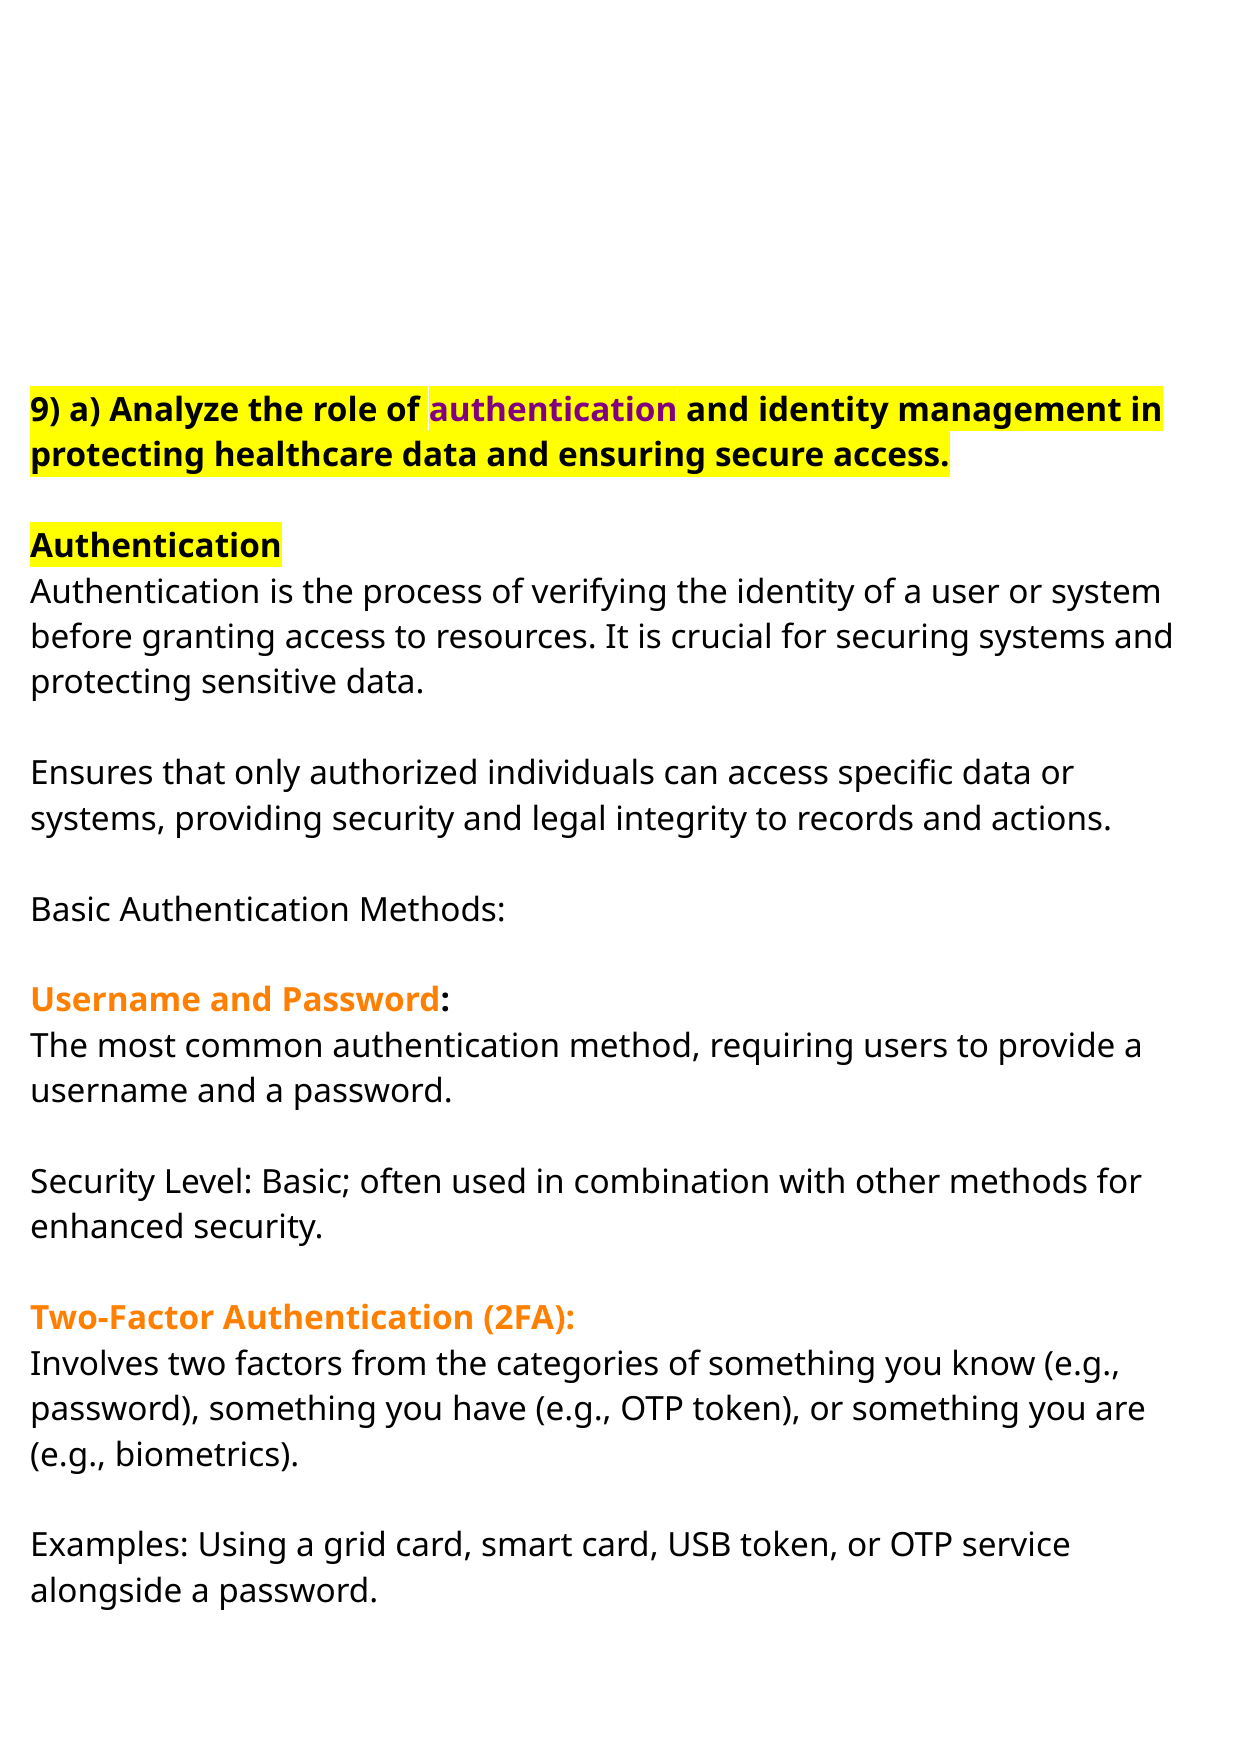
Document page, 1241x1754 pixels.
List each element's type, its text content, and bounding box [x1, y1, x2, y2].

subtitle Security Level: Basic; often used in combination with other methods for enhanced security. [30, 1158, 1211, 1294]
subtitle Basic Authentication Methods: [30, 885, 1211, 976]
subtitle Two-Factor Authentication (2FA): Involves two factors from the categories of something you know (e.g., password), something you have (e.g., OTP token), or something you are (e.g., biometrics). [30, 1294, 1211, 1521]
subtitle Username and Password: The most common authentication method, requiring users to provide a username and a password. [30, 976, 1211, 1158]
subtitle 9) a) Analyze the role of authentication and identity management in protecting healthcare data and ensuring secure access. [30, 386, 1211, 477]
subtitle Ensures that only authorized individuals can access specific data or systems, providing security and legal integrity to records and actions. [30, 749, 1211, 885]
subtitle Authentication is the process of verifying the identity of a user or system before granting access to resources. It is crucial for securing systems and protecting sensitive data. [30, 567, 1211, 749]
subtitle Authentication [30, 522, 1211, 567]
subtitle Examples: Using a grid card, smart card, USB token, or OTP service alongside a password. [30, 1521, 1211, 1657]
